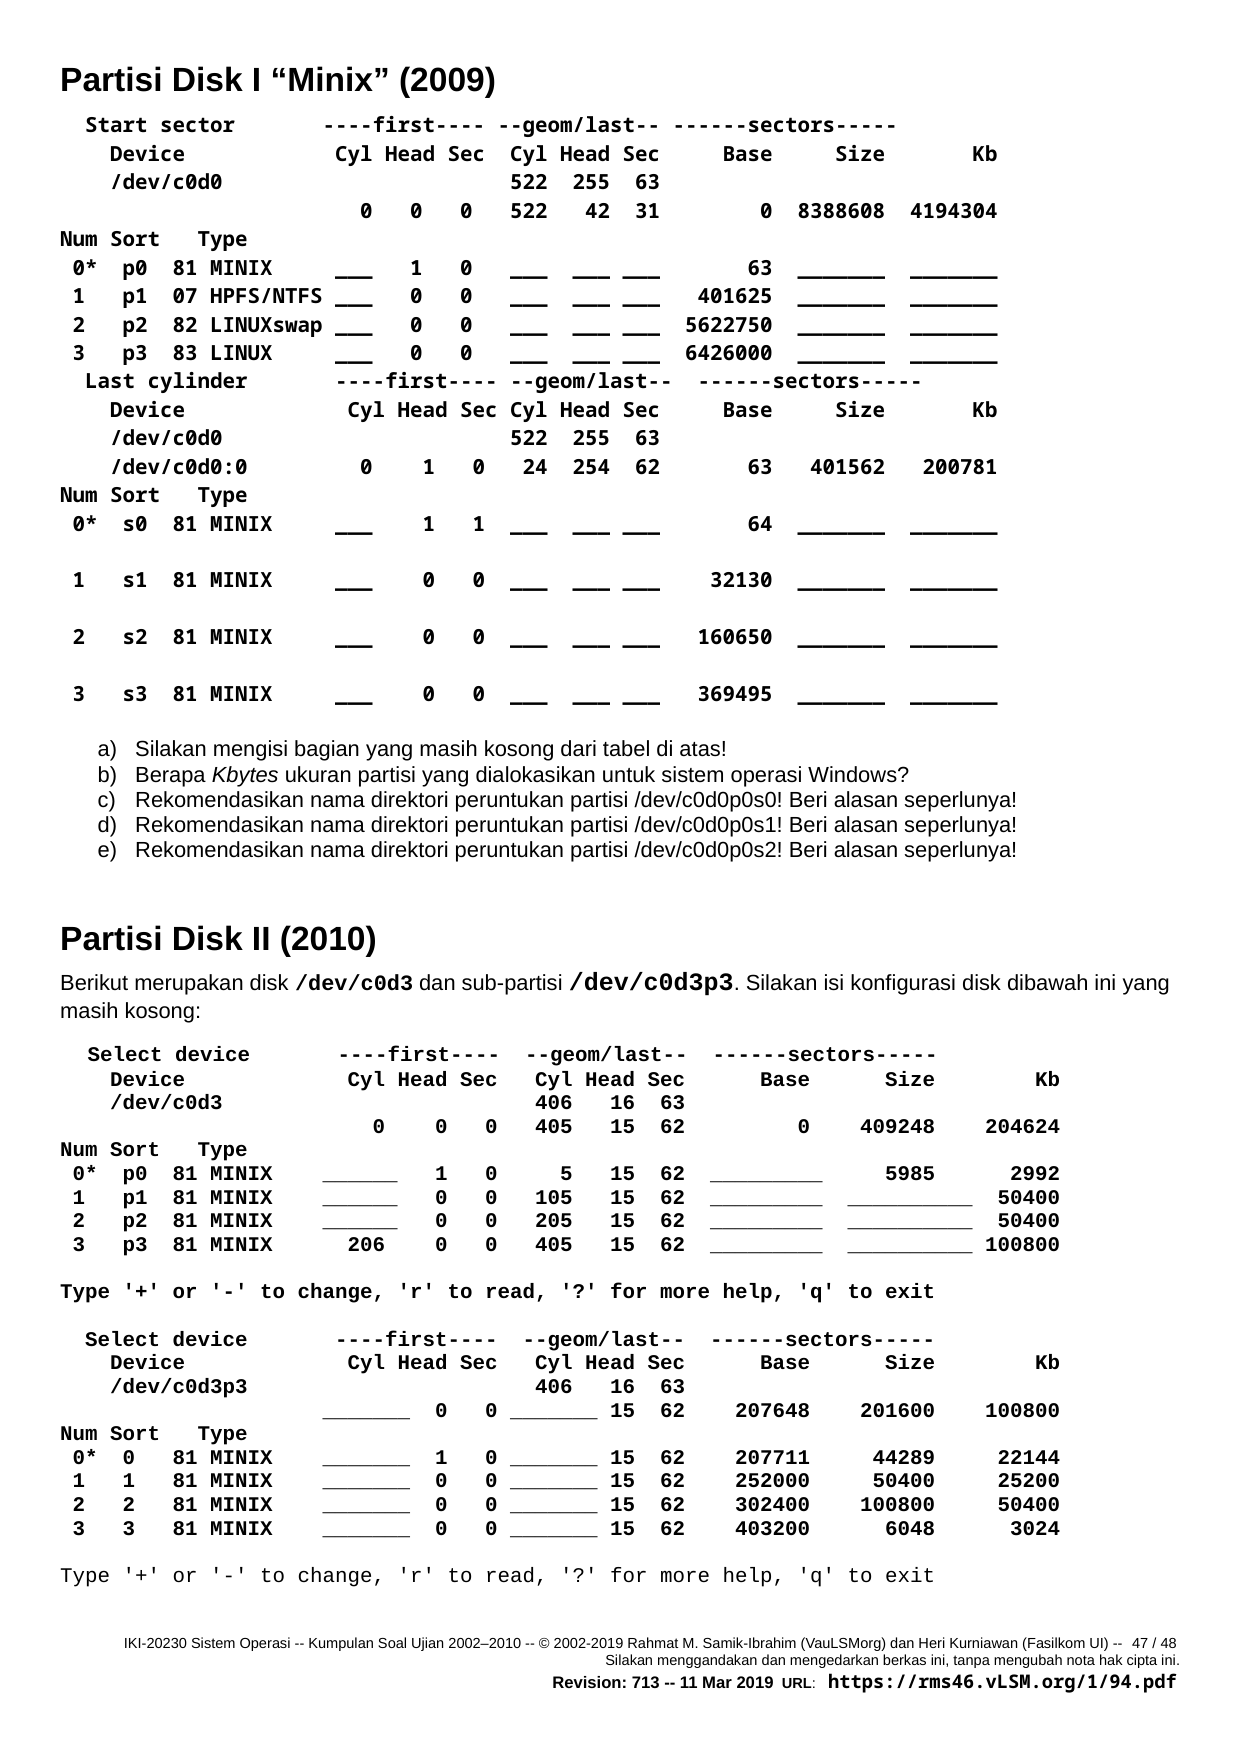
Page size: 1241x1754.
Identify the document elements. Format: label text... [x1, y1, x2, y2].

text 0 0 0 405 15 62 0 409248 204624 [60, 1116, 1181, 1139]
text Device Cyl Head Sec Cyl Head Sec Base Size Kb [60, 139, 1181, 167]
text 0 0 0 522 42 31 0 8388608 4194304 [60, 196, 1181, 224]
subtitle Partisi Disk I “Minix” (2009) [60, 60, 1181, 99]
text Num Sort Type [60, 1423, 1181, 1447]
text Num Sort Type [60, 1139, 1181, 1163]
text 2 p2 82 LINUXswap ___ 0 0 ___ ___ ___ 5622750 _______ _______ [60, 310, 1181, 338]
text _______ 0 0 _______ 15 62 207648 201600 100800 [60, 1399, 1181, 1423]
text Device Cyl Head Sec Cyl Head Sec Base Size Kb [60, 1068, 1181, 1092]
text 2 p2 81 MINIX ______ 0 0 205 15 62 _________ __________ 50400 [60, 1210, 1181, 1234]
text 1 p1 07 HPFS/NTFS ___ 0 0 ___ ___ ___ 401625 _______ _______ [60, 281, 1181, 310]
text Num Sort Type [60, 224, 1181, 253]
text 0* 0 81 MINIX _______ 1 0 _______ 15 62 207711 44289 22144 [60, 1447, 1181, 1471]
text Select device ----first---- --geom/last-- ------sectors----- [60, 1329, 1181, 1352]
text 3 3 81 MINIX _______ 0 0 _______ 15 62 403200 6048 3024 [60, 1518, 1181, 1541]
text 3 p3 81 MINIX 206 0 0 405 15 62 _________ __________ 100800 [60, 1234, 1181, 1258]
text Start sector ----first---- --geom/last-- ------sectors----- [60, 111, 1181, 139]
list Rekomendasikan nama direktori peruntukan partisi /dev/c0d0p0s2! Beri alasan seperlunya! [97, 837, 1181, 862]
text 0* s0 81 MINIX ___ 1 1 ___ ___ ___ 64 _______ _______ [60, 509, 1181, 537]
text Type '+' or '-' to change, 'r' to read, '?' for more help, 'q' to exit [60, 1281, 1181, 1305]
text /dev/c0d3 406 16 63 [60, 1092, 1181, 1116]
text Last cylinder ----first---- --geom/last-- ------sectors----- [60, 367, 1181, 395]
text Type '+' or '-' to change, 'r' to read, '?' for more help, 'q' to exit [60, 1565, 1181, 1589]
text /dev/c0d0:0 0 1 0 24 254 62 63 401562 200781 [60, 452, 1181, 480]
text Select device ----first---- --geom/last-- ------sectors----- [60, 1043, 1181, 1068]
text 0* p0 81 MINIX ______ 1 0 5 15 62 _________ 5985 2992 [60, 1163, 1181, 1187]
text 2 s2 81 MINIX ___ 0 0 ___ ___ ___ 160650 _______ _______ [60, 622, 1181, 651]
text 3 p3 83 LINUX ___ 0 0 ___ ___ ___ 6426000 _______ _______ [60, 338, 1181, 367]
text 1 1 81 MINIX _______ 0 0 _______ 15 62 252000 50400 25200 [60, 1471, 1181, 1494]
list Rekomendasikan nama direktori peruntukan partisi /dev/c0d0p0s0! Beri alasan seperlunya! [97, 787, 1181, 812]
subtitle Partisi Disk II (2010) [60, 919, 1181, 958]
text 1 s1 81 MINIX ___ 0 0 ___ ___ ___ 32130 _______ _______ [60, 566, 1181, 594]
list Silakan mengisi bagian yang masih kosong dari tabel di atas! [97, 736, 1181, 761]
text /dev/c0d0 522 255 63 [60, 167, 1181, 196]
text Device Cyl Head Sec Cyl Head Sec Base Size Kb [60, 395, 1181, 423]
text Device Cyl Head Sec Cyl Head Sec Base Size Kb [60, 1352, 1181, 1376]
text 3 s3 81 MINIX ___ 0 0 ___ ___ ___ 369495 _______ _______ [60, 679, 1181, 708]
text /dev/c0d3p3 406 16 63 [60, 1376, 1181, 1399]
text 1 p1 81 MINIX ______ 0 0 105 15 62 _________ __________ 50400 [60, 1187, 1181, 1210]
list Berapa Kbytes ukuran partisi yang dialokasikan untuk sistem operasi Windows? [97, 761, 1181, 787]
text 0* p0 81 MINIX ___ 1 0 ___ ___ ___ 63 _______ _______ [60, 253, 1181, 281]
text Berikut merupakan disk /dev/c0d3 dan sub-partisi /dev/c0d3p3. Silakan isi konfigurasi disk dibawah ini yang masih kosong: [60, 970, 1181, 1023]
text /dev/c0d0 522 255 63 [60, 423, 1181, 452]
list Rekomendasikan nama direktori peruntukan partisi /dev/c0d0p0s1! Beri alasan seperlunya! [97, 812, 1181, 837]
text Num Sort Type [60, 480, 1181, 509]
text 2 2 81 MINIX _______ 0 0 _______ 15 62 302400 100800 50400 [60, 1494, 1181, 1518]
